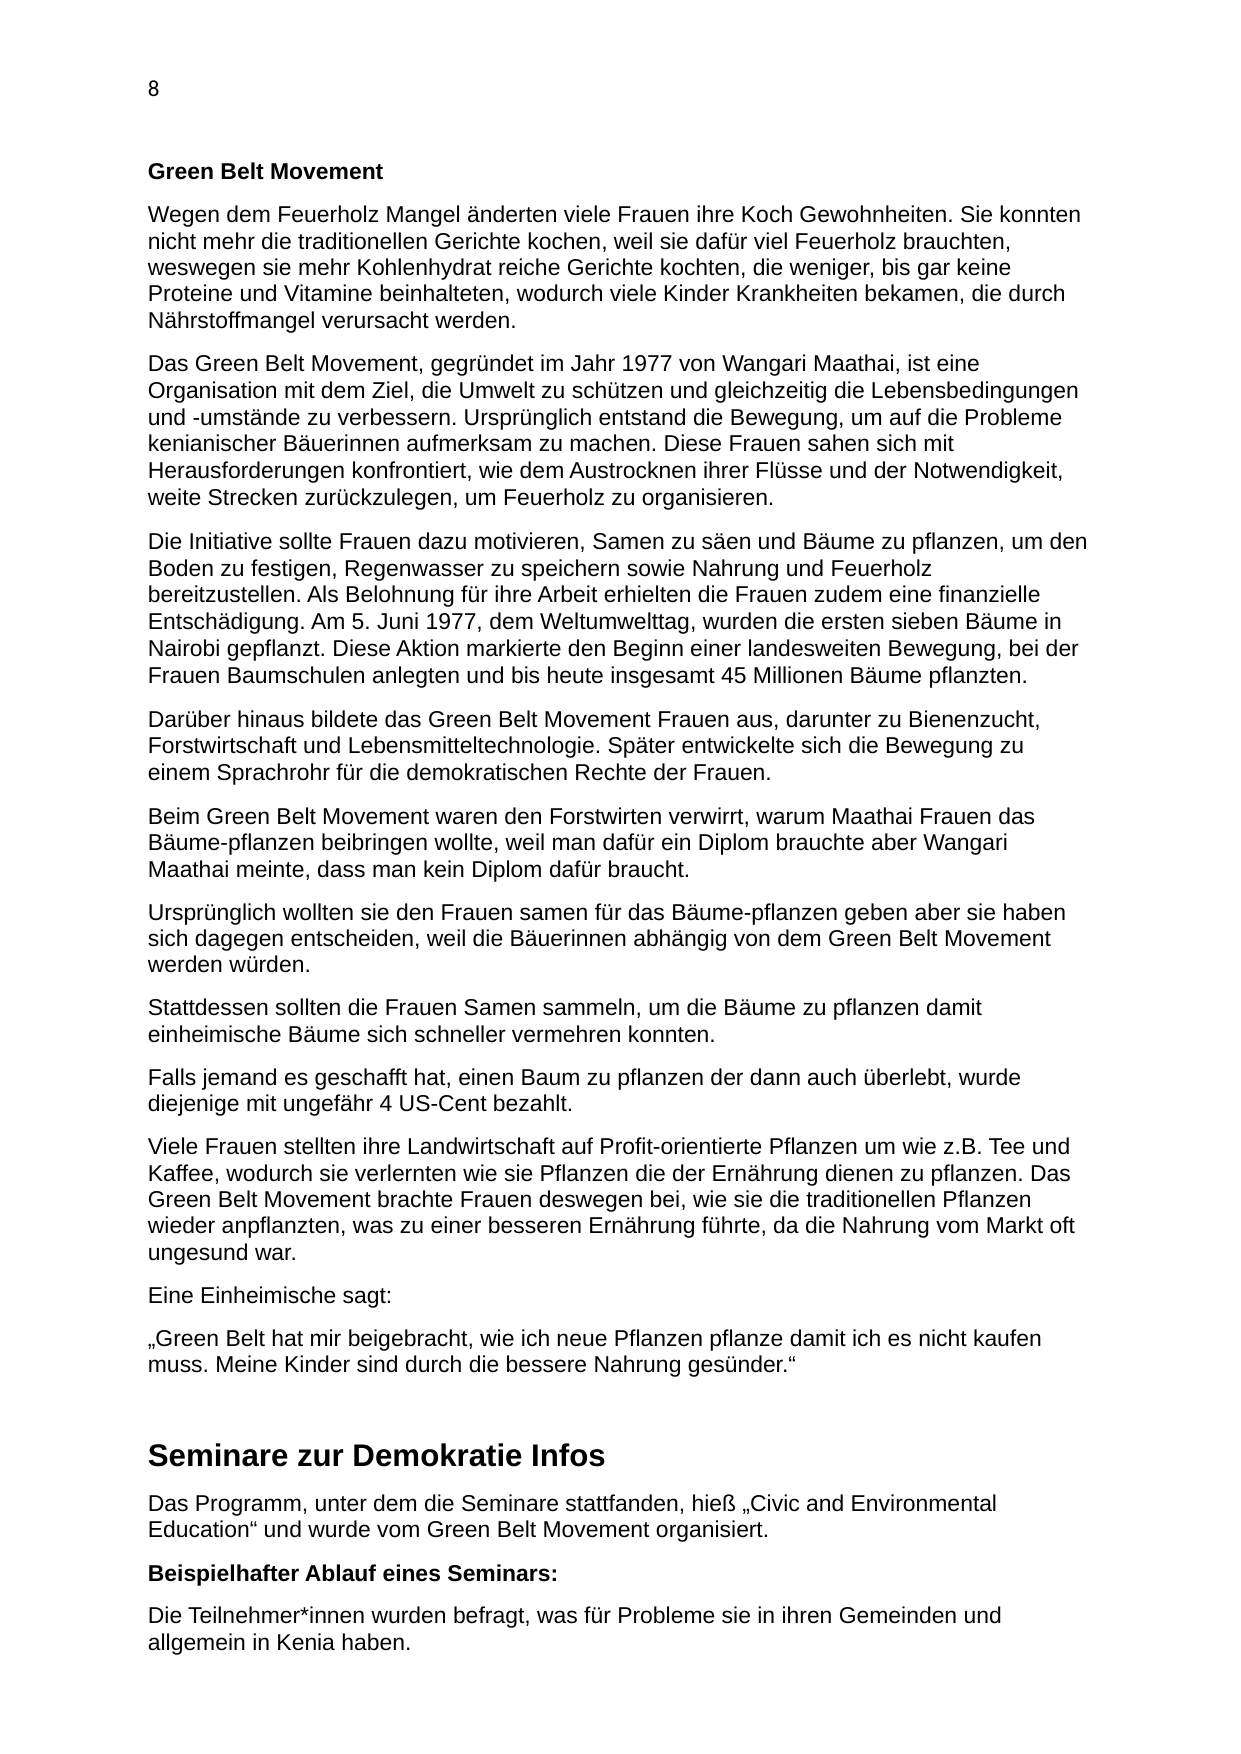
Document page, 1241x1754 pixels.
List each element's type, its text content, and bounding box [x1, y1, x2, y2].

text Die Initiative sollte Frauen dazu motivieren, Samen zu säen und Bäume zu pflanzen, um den Boden zu festigen, Regenwasser zu speichern sowie Nahrung und Feuerholz bereitzustellen. Als Belohnung für ihre Arbeit erhielten die Frauen zudem eine finanzielle Entschädigung. Am 5. Juni 1977, dem Weltumwelttag, wurden die ersten sieben Bäume in Nairobi gepflanzt. Diese Aktion markierte den Beginn einer landesweiten Bewegung, bei der Frauen Baumschulen anlegten und bis heute insgesamt 45 Millionen Bäume pflanzten. [148, 528, 1093, 688]
text Beispielhafter Ablauf eines Seminars: [148, 1559, 1093, 1586]
text Viele Frauen stellten ihre Landwirtschaft auf Profit-orientierte Pflanzen um wie z.B. Tee und Kaffee, wodurch sie verlernten wie sie Pflanzen die der Ernährung dienen zu pflanzen. Das Green Belt Movement brachte Frauen deswegen bei, wie sie die traditionellen Pflanzen wieder anpflanzten, was zu einer besseren Ernährung führte, da die Nahrung vom Markt oft ungesund war. [148, 1133, 1093, 1265]
text Stattdessen sollten die Frauen Samen sammeln, um die Bäume zu pflanzen damit einheimische Bäume sich schneller vermehren konnten. [148, 994, 1093, 1047]
text Seminare zur Demokratie Infos [148, 1437, 1093, 1473]
text Das Green Belt Movement, gegründet im Jahr 1977 von Wangari Maathai, ist eine Organisation mit dem Ziel, die Umwelt zu schützen und gleichzeitig die Lebensbedingungen und -umstände zu verbessern. Ursprünglich entstand die Bewegung, um auf die Probleme kenianischer Bäuerinnen aufmerksam zu machen. Diese Frauen sahen sich mit Herausforderungen konfrontiert, wie dem Austrocknen ihrer Flüsse und der Notwendigkeit, weite Strecken zurückzulegen, um Feuerholz zu organisieren. [148, 350, 1093, 511]
text Green Belt Movement [148, 158, 1093, 184]
text Darüber hinaus bildete das Green Belt Movement Frauen aus, darunter zu Bienenzucht, Forstwirtschaft und Lebensmitteltechnologie. Später entwickelte sich die Bewegung zu einem Sprachrohr für die demokratischen Rechte der Frauen. [148, 706, 1093, 786]
text Ursprünglich wollten sie den Frauen samen für das Bäume-pflanzen geben aber sie haben sich dagegen entscheiden, weil die Bäuerinnen abhängig von dem Green Belt Movement werden würden. [148, 899, 1093, 978]
text Wegen dem Feuerholz Mangel änderten viele Frauen ihre Koch Gewohnheiten. Sie konnten nicht mehr die traditionellen Gerichte kochen, weil sie dafür viel Feuerholz brauchten, weswegen sie mehr Kohlenhydrat reiche Gerichte kochten, die weniger, bis gar keine Proteine und Vitamine beinhalteten, wodurch viele Kinder Krankheiten bekamen, die durch Nährstoffmangel verursacht werden. [148, 201, 1093, 333]
text Das Programm, unter dem die Seminare stattfanden, hieß „Civic and Environmental Education“ und wurde vom Green Belt Movement organisiert. [148, 1490, 1093, 1543]
text Beim Green Belt Movement waren den Forstwirten verwirrt, warum Maathai Frauen das Bäume-pflanzen beibringen wollte, weil man dafür ein Diplom brauchte aber Wangari Maathai meinte, dass man kein Diplom dafür braucht. [148, 803, 1093, 882]
text Eine Einheimische sagt: [148, 1282, 1093, 1308]
text „Green Belt hat mir beigebracht, wie ich neue Pflanzen pflanze damit ich es nicht kaufen muss. Meine Kinder sind durch die bessere Nahrung gesünder.“ [148, 1324, 1093, 1377]
text Falls jemand es geschafft hat, einen Baum zu pflanzen der dann auch überlebt, wurde diejenige mit ungefähr 4 US-Cent bezahlt. [148, 1064, 1093, 1116]
text Die Teilnehmer*innen wurden befragt, was für Probleme sie in ihren Gemeinden und allgemein in Kenia haben. [148, 1602, 1093, 1655]
